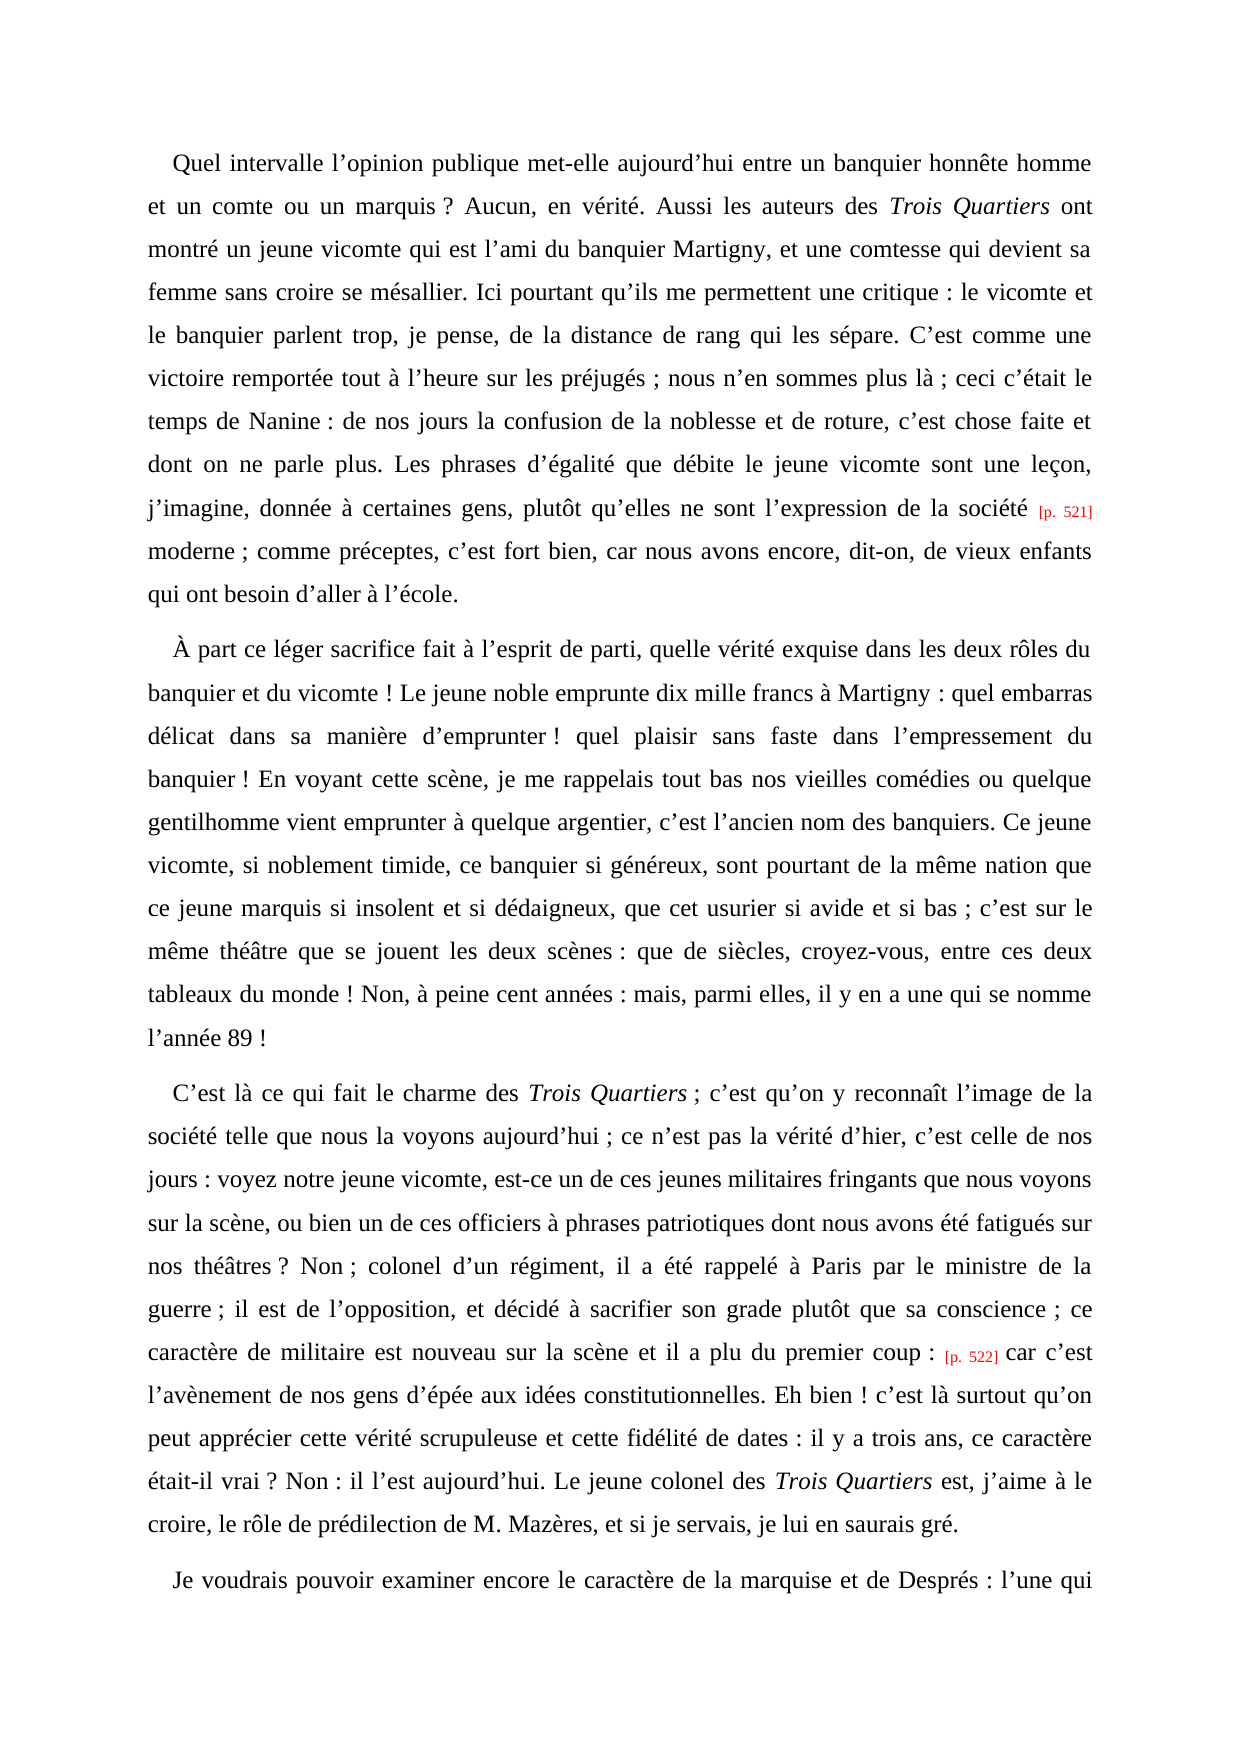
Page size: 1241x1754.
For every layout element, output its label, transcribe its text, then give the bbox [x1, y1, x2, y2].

text Je voudrais pouvoir examiner encore le caractère de la marquise et de Després : l’une qui [148, 1565, 1093, 1594]
text C’est là ce qui fait le charme des Trois Quartiers ; c’est qu’on y reconnaît l’image de la société telle que nous la voyons aujourd’hui ; ce n’est pas la vérité d’hier, c’est celle de nos jours : voyez notre jeune vicomte, est-ce un de ces jeunes militaires fringants que nous voyons sur la scène, ou bien un de ces officiers à phrases patriotiques dont nous avons été fatigués sur nos théâtres ? Non ; colonel d’un régiment, il a été rappelé à Paris par le ministre de la guerre ; il est de l’opposition, et décidé à sacrifier son grade plutôt que sa conscience ; ce caractère de militaire est nouveau sur la scène et il a plu du premier coup : [p. 522] car c’est l’avènement de nos gens d’épée aux idées constitutionnelles. Eh bien ! c’est là surtout qu’on peut apprécier cette vérité scrupuleuse et cette fidélité de dates : il y a trois ans, ce caractère était-il vrai ? Non : il l’est aujourd’hui. Le jeune colonel des Trois Quartiers est, j’aime à le croire, le rôle de prédilection de M. Mazères, et si je servais, je lui en saurais gré. [148, 1078, 1093, 1538]
text Quel intervalle l’opinion publique met-elle aujourd’hui entre un banquier honnête homme et un comte ou un marquis ? Aucun, en vérité. Aussi les auteurs des Trois Quartiers ont montré un jeune vicomte qui est l’ami du banquier Martigny, et une comtesse qui devient sa femme sans croire se mésallier. Ici pourtant qu’ils me permettent une critique : le vicomte et le banquier parlent trop, je pense, de la distance de rang qui les sépare. C’est comme une victoire remportée tout à l’heure sur les préjugés ; nous n’en sommes plus là ; ceci c’était le temps de Nanine : de nos jours la confusion de la noblesse et de roture, c’est chose faite et dont on ne parle plus. Les phrases d’égalité que débite le jeune vicomte sont une leçon, j’imagine, donnée à certaines gens, plutôt qu’elles ne sont l’expression de la société [p. 521] moderne ; comme préceptes, c’est fort bien, car nous avons encore, dit-on, de vieux enfants qui ont besoin d’aller à l’école. [148, 148, 1093, 608]
text À part ce léger sacrifice fait à l’esprit de parti, quelle vérité exquise dans les deux rôles du banquier et du vicomte ! Le jeune noble emprunte dix mille francs à Martigny : quel embarras délicat dans sa manière d’emprunter ! quel plaisir sans faste dans l’empressement du banquier ! En voyant cette scène, je me rappelais tout bas nos vieilles comédies ou quelque gentilhomme vient emprunter à quelque argentier, c’est l’ancien nom des banquiers. Ce jeune vicomte, si noblement timide, ce banquier si généreux, sont pourtant de la même nation que ce jeune marquis si insolent et si dédaigneux, que cet usurier si avide et si bas ; c’est sur le même théâtre que se jouent les deux scènes : que de siècles, croyez-vous, entre ces deux tableaux du monde ! Non, à peine cent années : mais, parmi elles, il y en a une qui se nomme l’année 89 ! [148, 634, 1093, 1051]
